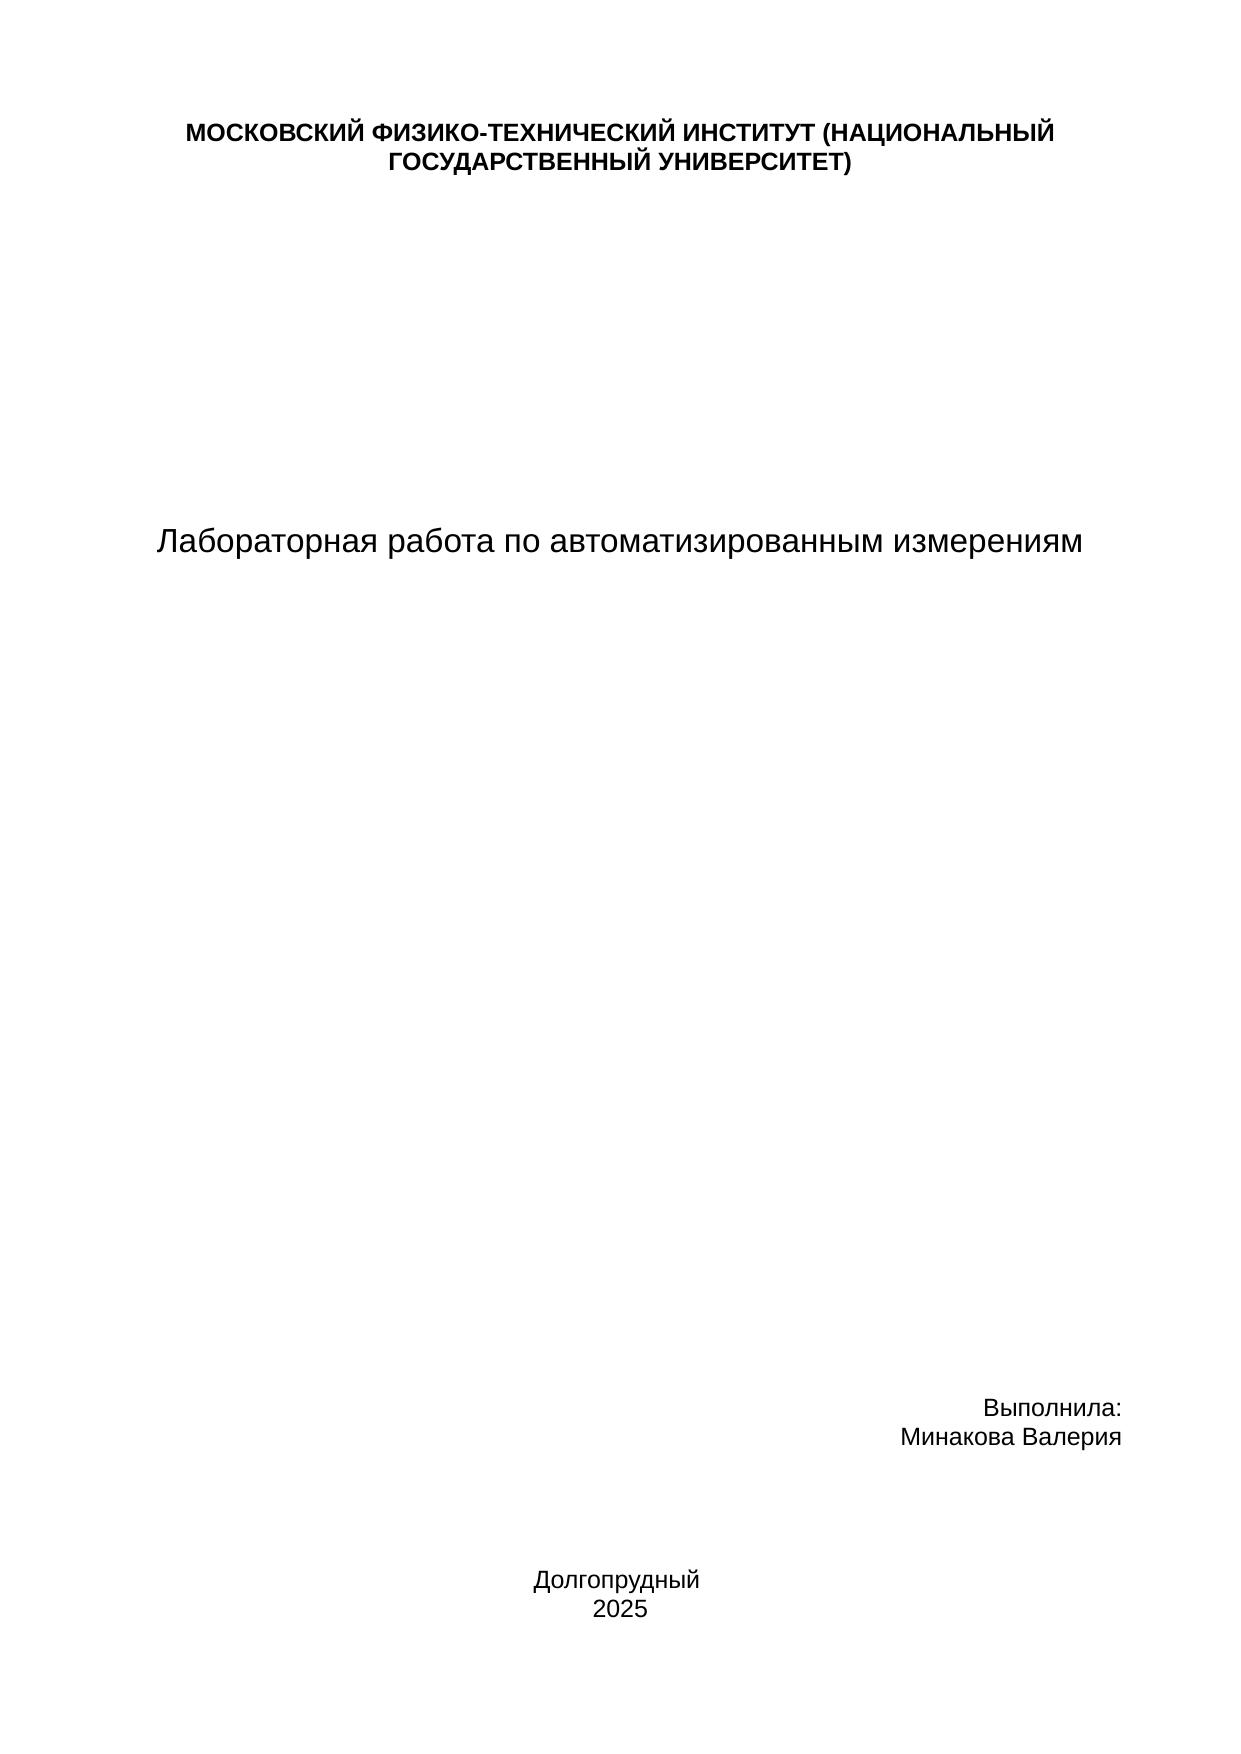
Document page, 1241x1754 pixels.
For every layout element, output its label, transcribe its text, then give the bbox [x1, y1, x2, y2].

text Долгопрудный [118, 1565, 1122, 1594]
text 2025 [118, 1594, 1122, 1623]
text Лабораторная работа по автоматизированным измерениям [118, 521, 1122, 559]
text Минакова Валерия [118, 1422, 1122, 1450]
text МОСКОВСКИЙ ФИЗИКО-ТЕХНИЧЕСКИЙ ИНСТИТУТ (НАЦИОНАЛЬНЫЙ ГОСУДАРСТВЕННЫЙ УНИВЕРСИТЕТ) [118, 118, 1122, 176]
text Выполнила: [118, 1393, 1122, 1422]
